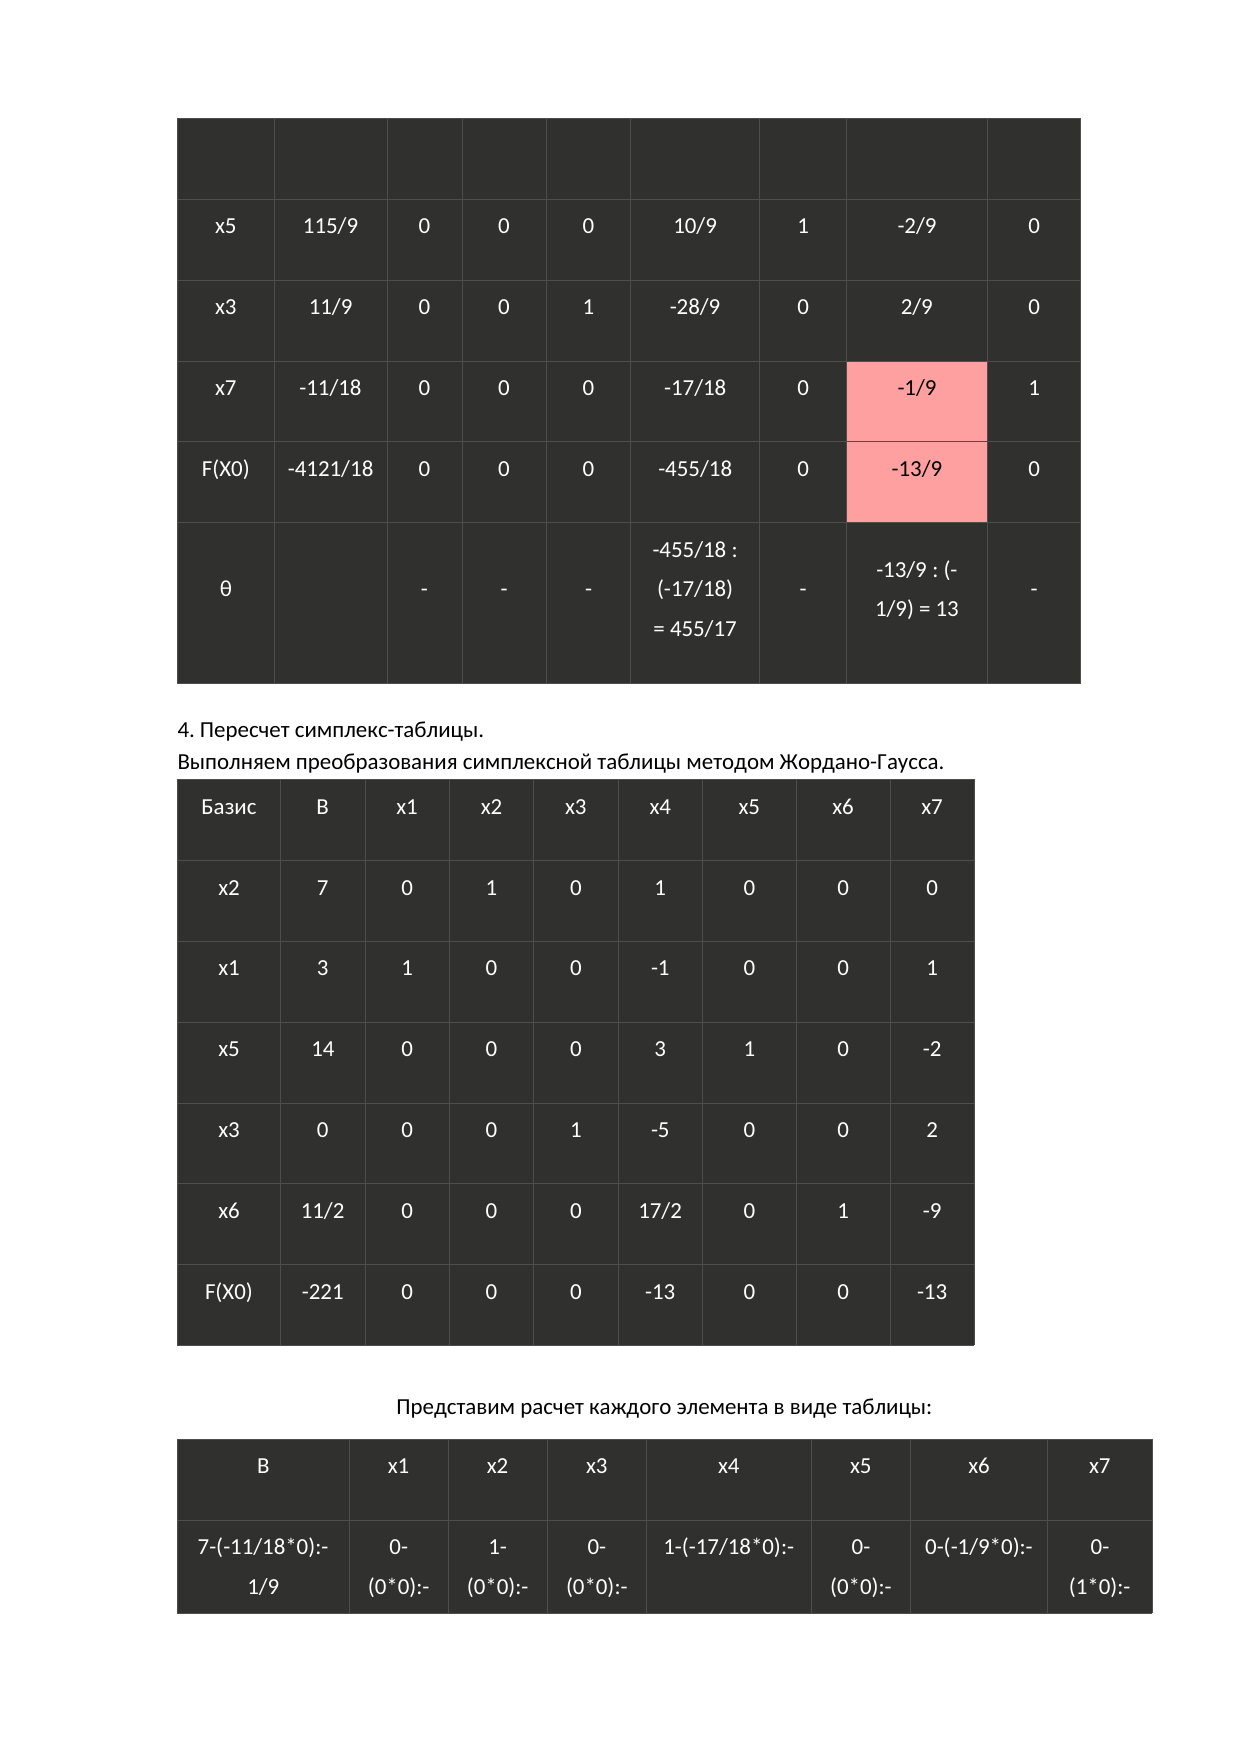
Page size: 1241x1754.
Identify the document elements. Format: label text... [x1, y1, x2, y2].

table_cell 0 [703, 1184, 796, 1264]
table_cell 0 [463, 442, 546, 522]
table_cell -9 [891, 1184, 974, 1264]
table_cell -1 [619, 942, 702, 1022]
table_header x2 [449, 1440, 547, 1520]
table_cell 0 [281, 1104, 365, 1183]
table_cell 0 [547, 200, 630, 280]
table_header B [178, 1440, 349, 1520]
table_cell -13 [619, 1265, 702, 1345]
table_cell 0 [988, 442, 1080, 522]
table_cell 0 [463, 200, 546, 280]
table_cell 0 [797, 861, 890, 941]
table_cell [275, 119, 387, 199]
table_cell 1 [619, 861, 702, 941]
table_cell -455/18 [631, 442, 759, 522]
table_cell [547, 119, 630, 199]
table_cell x6 [178, 1184, 280, 1264]
table_cell F(X0) [178, 442, 274, 522]
table_cell F(X0) [178, 1265, 280, 1345]
table_header x5 [703, 780, 796, 860]
table_cell 0 [703, 942, 796, 1022]
table_cell 1-(-17/18*0):- [647, 1521, 811, 1612]
table_cell 0 [760, 362, 846, 441]
table_header x1 [350, 1440, 448, 1520]
table_cell -11/18 [275, 362, 387, 441]
table_cell 0 [534, 1184, 618, 1264]
table_cell 7 [281, 861, 365, 941]
table_cell θ [178, 523, 274, 682]
table_header x2 [450, 780, 533, 860]
table_cell 0-(1*0):- [1048, 1521, 1152, 1612]
table_cell x1 [178, 942, 280, 1022]
table_cell 0 [797, 1104, 890, 1183]
table_header x7 [1048, 1440, 1152, 1520]
table_cell 0 [388, 442, 462, 522]
table_cell - [760, 523, 846, 682]
table_cell 1 [797, 1184, 890, 1264]
table_cell 0-(-1/9*0):- [911, 1521, 1047, 1612]
table_cell x7 [178, 362, 274, 441]
table_cell 3 [619, 1023, 702, 1102]
table_header x3 [534, 780, 618, 860]
table_cell 115/9 [275, 200, 387, 280]
table_cell 0 [388, 362, 462, 441]
table_cell 1 [547, 281, 630, 361]
table_cell 0 [366, 1184, 449, 1264]
table_cell -5 [619, 1104, 702, 1183]
table_cell 0 [366, 861, 449, 941]
table_cell 11/2 [281, 1184, 365, 1264]
table_cell 0 [760, 281, 846, 361]
table_cell 0 [450, 942, 533, 1022]
table_cell [275, 523, 387, 682]
table_cell [463, 119, 546, 199]
table_cell 0 [988, 281, 1080, 361]
table_cell [388, 119, 462, 199]
table_cell -455/18 : (-17/18) = 455/17 [631, 523, 759, 682]
table_cell 11/9 [275, 281, 387, 361]
table_header x4 [619, 780, 702, 860]
table_cell 1-(0*0):- [449, 1521, 547, 1612]
table_cell -1/9 [847, 362, 987, 441]
table_header x6 [911, 1440, 1047, 1520]
table_cell -4121/18 [275, 442, 387, 522]
table_cell 0 [797, 1023, 890, 1102]
table_header x7 [891, 780, 974, 860]
table_cell 0 [797, 1265, 890, 1345]
table_cell 0 [450, 1023, 533, 1102]
table_cell 0 [534, 1023, 618, 1102]
table_cell -2 [891, 1023, 974, 1102]
table_cell 0 [450, 1265, 533, 1345]
table_cell [988, 119, 1080, 199]
table_cell 0-(0*0):- [548, 1521, 646, 1612]
table_cell 1 [450, 861, 533, 941]
text Представим расчет каждого элемента в виде таблицы: [177, 1392, 1152, 1420]
table_header B [281, 780, 365, 860]
table_cell 0 [703, 1265, 796, 1345]
table_cell -28/9 [631, 281, 759, 361]
table_header Базис [178, 780, 280, 860]
table_cell 0 [534, 861, 618, 941]
table_header x3 [548, 1440, 646, 1520]
table_cell - [463, 523, 546, 682]
table_cell [847, 119, 987, 199]
table_cell 0 [463, 281, 546, 361]
table_cell 0 [547, 442, 630, 522]
table_cell 0 [463, 362, 546, 441]
table_cell -17/18 [631, 362, 759, 441]
table_cell 0 [534, 942, 618, 1022]
table_cell 0 [760, 442, 846, 522]
table_cell 14 [281, 1023, 365, 1102]
table_cell 17/2 [619, 1184, 702, 1264]
table_cell 0 [366, 1104, 449, 1183]
table_cell 0 [547, 362, 630, 441]
table_cell 3 [281, 942, 365, 1022]
table_cell [760, 119, 846, 199]
text 4. Пересчет симплекс-таблицы. Выполняем преобразования симплексной таблицы методом Жордано-Гаусса. [177, 683, 1152, 775]
table_cell 0 [388, 200, 462, 280]
table_cell 10/9 [631, 200, 759, 280]
table_cell 0-(0*0):- [350, 1521, 448, 1612]
table_cell 0 [703, 1104, 796, 1183]
table_cell -221 [281, 1265, 365, 1345]
table_cell - [547, 523, 630, 682]
table_header x5 [812, 1440, 910, 1520]
table_cell -13/9 : (-1/9) = 13 [847, 523, 987, 682]
table_cell x3 [178, 1104, 280, 1183]
table_cell -2/9 [847, 200, 987, 280]
table_cell -13/9 [847, 442, 987, 522]
table_cell 0 [450, 1104, 533, 1183]
table_header x6 [797, 780, 890, 860]
table_header x4 [647, 1440, 811, 1520]
table_cell 7-(-11/18*0):-1/9 [178, 1521, 349, 1612]
table_cell x3 [178, 281, 274, 361]
table_cell 0 [891, 861, 974, 941]
table_cell 0 [366, 1265, 449, 1345]
table_cell 0 [797, 942, 890, 1022]
table_cell 0 [450, 1184, 533, 1264]
table_cell 1 [703, 1023, 796, 1102]
table_cell 1 [891, 942, 974, 1022]
table_cell 1 [988, 362, 1080, 441]
table_cell -13 [891, 1265, 974, 1345]
table_cell [631, 119, 759, 199]
table_cell 0 [388, 281, 462, 361]
table_header x1 [366, 780, 449, 860]
table_cell - [988, 523, 1080, 682]
table_cell 1 [760, 200, 846, 280]
table_cell 0 [988, 200, 1080, 280]
table_cell - [388, 523, 462, 682]
table_cell 1 [366, 942, 449, 1022]
table_cell 2 [891, 1104, 974, 1183]
table_cell x2 [178, 861, 280, 941]
table_cell 0 [366, 1023, 449, 1102]
table_cell 1 [534, 1104, 618, 1183]
table_cell 0 [534, 1265, 618, 1345]
table_cell x5 [178, 1023, 280, 1102]
table_cell 0 [703, 861, 796, 941]
table_cell 2/9 [847, 281, 987, 361]
table_cell [178, 119, 274, 199]
table_cell x5 [178, 200, 274, 280]
table_cell 0-(0*0):- [812, 1521, 910, 1612]
